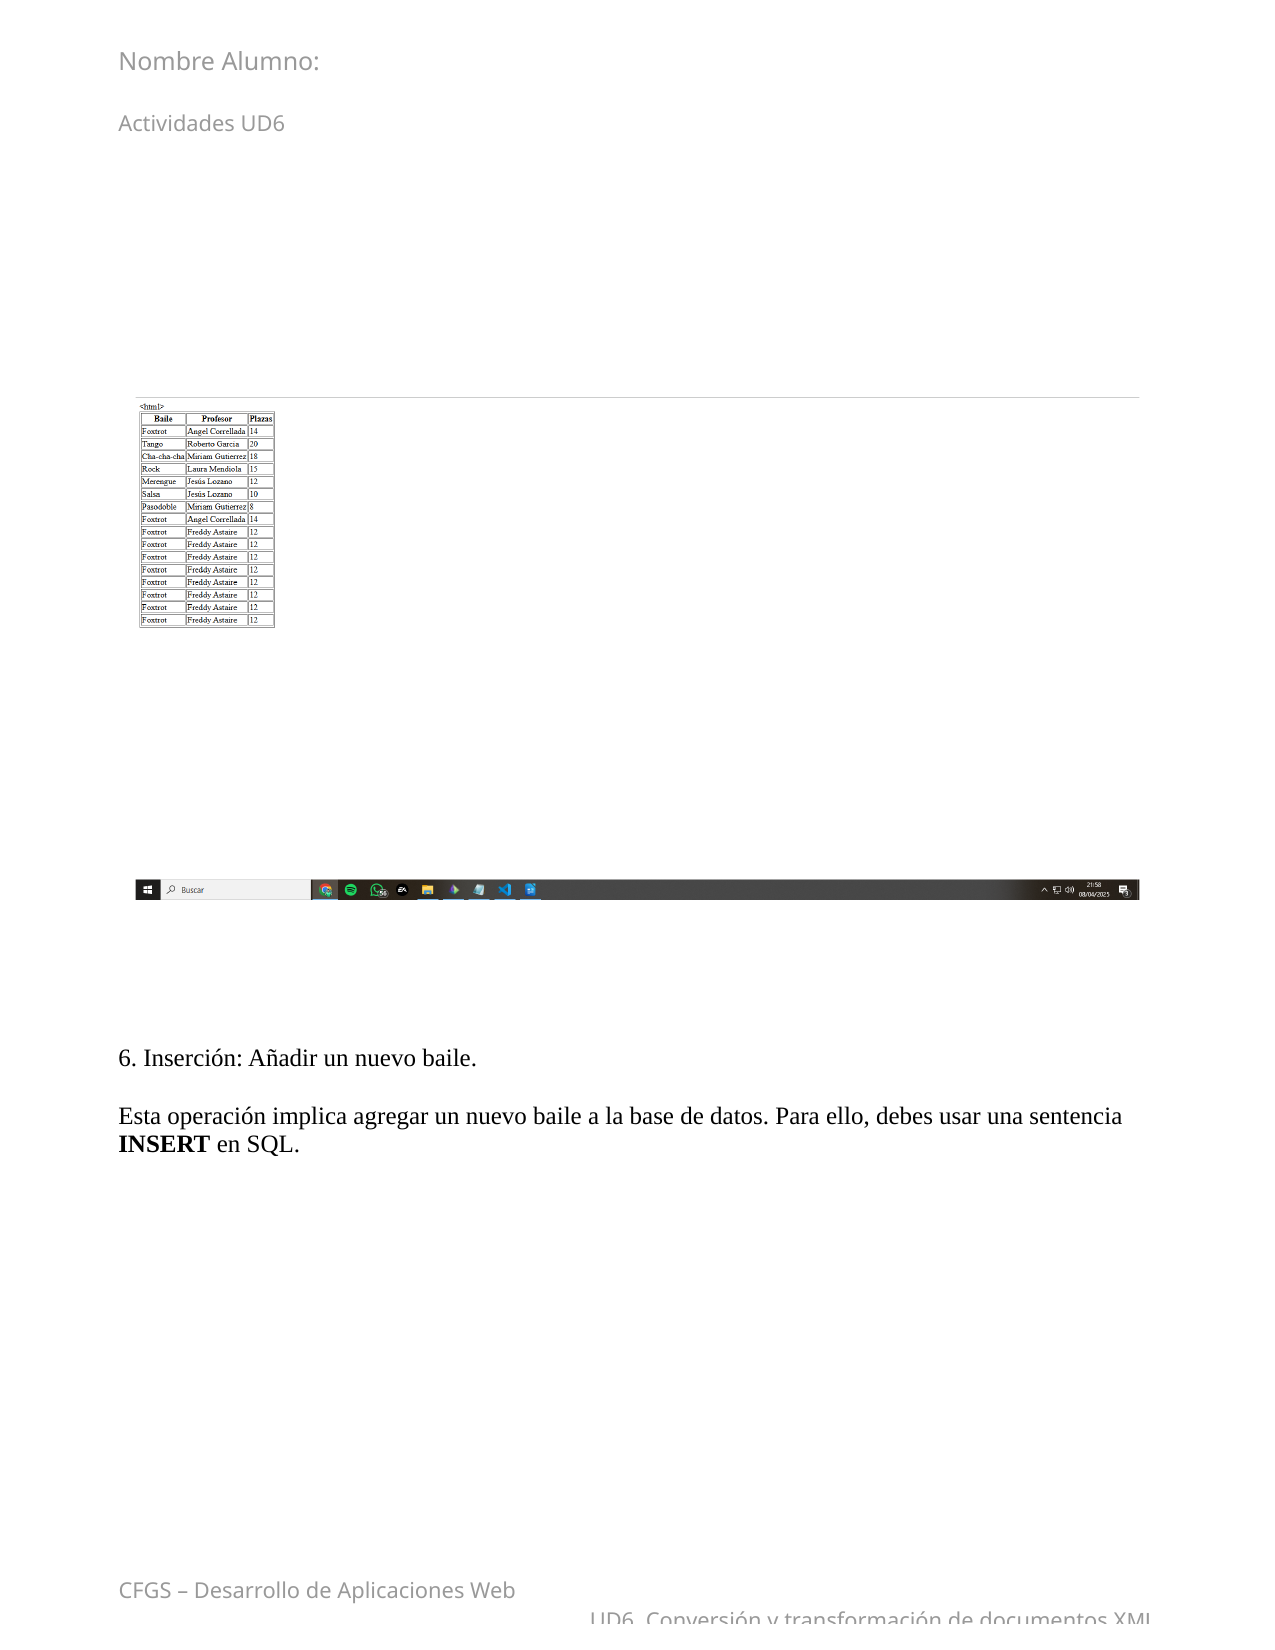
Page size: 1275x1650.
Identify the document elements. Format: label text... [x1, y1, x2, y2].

text Esta operación implica agregar un nuevo baile a la base de datos. Para ello, debes usar una sentencia INSERT en SQL. [118, 1101, 1157, 1158]
text 6. Inserción: Añadir un nuevo baile. [118, 1043, 1157, 1072]
picture [135, 397, 1140, 900]
